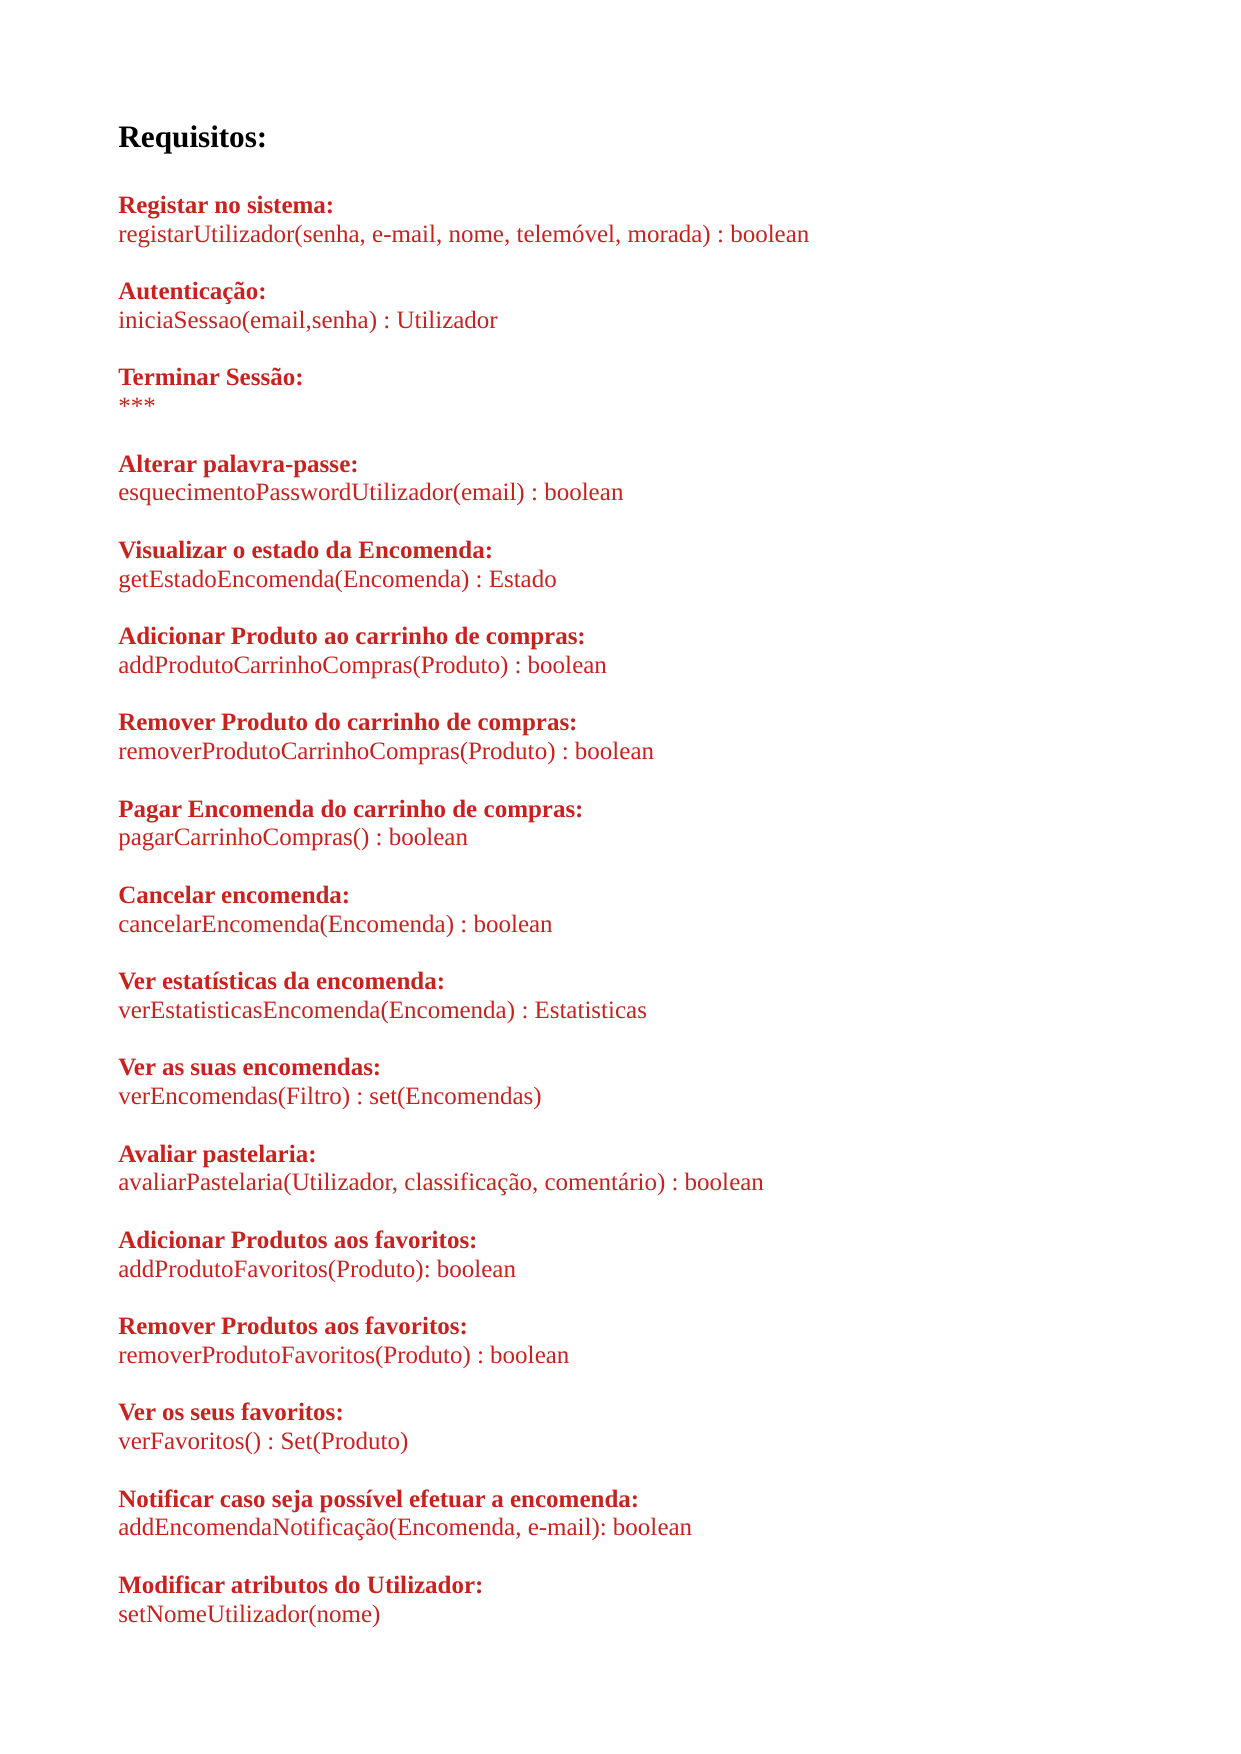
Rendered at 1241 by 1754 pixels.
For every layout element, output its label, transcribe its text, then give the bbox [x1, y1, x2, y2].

text Visualizar o estado da Encomenda: [118, 535, 1122, 564]
text Terminar Sessão: *** [118, 362, 1122, 420]
text Notificar caso seja possível efetuar a encomenda: [118, 1484, 1122, 1512]
text verEstatisticasEncomenda(Encomenda) : Estatisticas [118, 995, 1122, 1024]
text Ver estatísticas da encomenda: [118, 966, 1122, 995]
text Ver os seus favoritos: [118, 1397, 1122, 1426]
text getEstadoEncomenda(Encomenda) : Estado [118, 564, 1122, 592]
text addProdutoFavoritos(Produto): boolean [118, 1254, 1122, 1282]
text Registar no sistema: registarUtilizador(senha, e-mail, nome, telemóvel, morada) : boolean [118, 190, 1122, 247]
text Adicionar Produtos aos favoritos: [118, 1225, 1122, 1254]
text verEncomendas(Filtro) : set(Encomendas) [118, 1081, 1122, 1110]
text setNomeUtilizador(nome) [118, 1599, 1122, 1627]
text Modificar atributos do Utilizador: [118, 1570, 1122, 1599]
text addEncomendaNotificação(Encomenda, e-mail): boolean [118, 1512, 1122, 1541]
text removerProdutoCarrinhoCompras(Produto) : boolean [118, 736, 1122, 765]
text Ver as suas encomendas: [118, 1052, 1122, 1081]
text Remover Produtos aos favoritos: [118, 1311, 1122, 1340]
text avaliarPastelaria(Utilizador, classificação, comentário) : boolean [118, 1167, 1122, 1196]
text Pagar Encomenda do carrinho de compras: [118, 794, 1122, 822]
text cancelarEncomenda(Encomenda) : boolean [118, 909, 1122, 937]
text Remover Produto do carrinho de compras: [118, 707, 1122, 736]
text iniciaSessao(email,senha) : Utilizador [118, 305, 1122, 334]
text removerProdutoFavoritos(Produto) : boolean [118, 1340, 1122, 1369]
text Adicionar Produto ao carrinho de compras: [118, 621, 1122, 650]
text Alterar palavra-passe: esquecimentoPasswordUtilizador(email) : boolean [118, 449, 1122, 535]
text Cancelar encomenda: [118, 880, 1122, 909]
text pagarCarrinhoCompras() : boolean [118, 822, 1122, 851]
text Requisitos: [118, 118, 1122, 154]
text addProdutoCarrinhoCompras(Produto) : boolean [118, 650, 1122, 679]
text Avaliar pastelaria: [118, 1139, 1122, 1167]
text verFavoritos() : Set(Produto) [118, 1426, 1122, 1455]
text Autenticação: [118, 276, 1122, 305]
